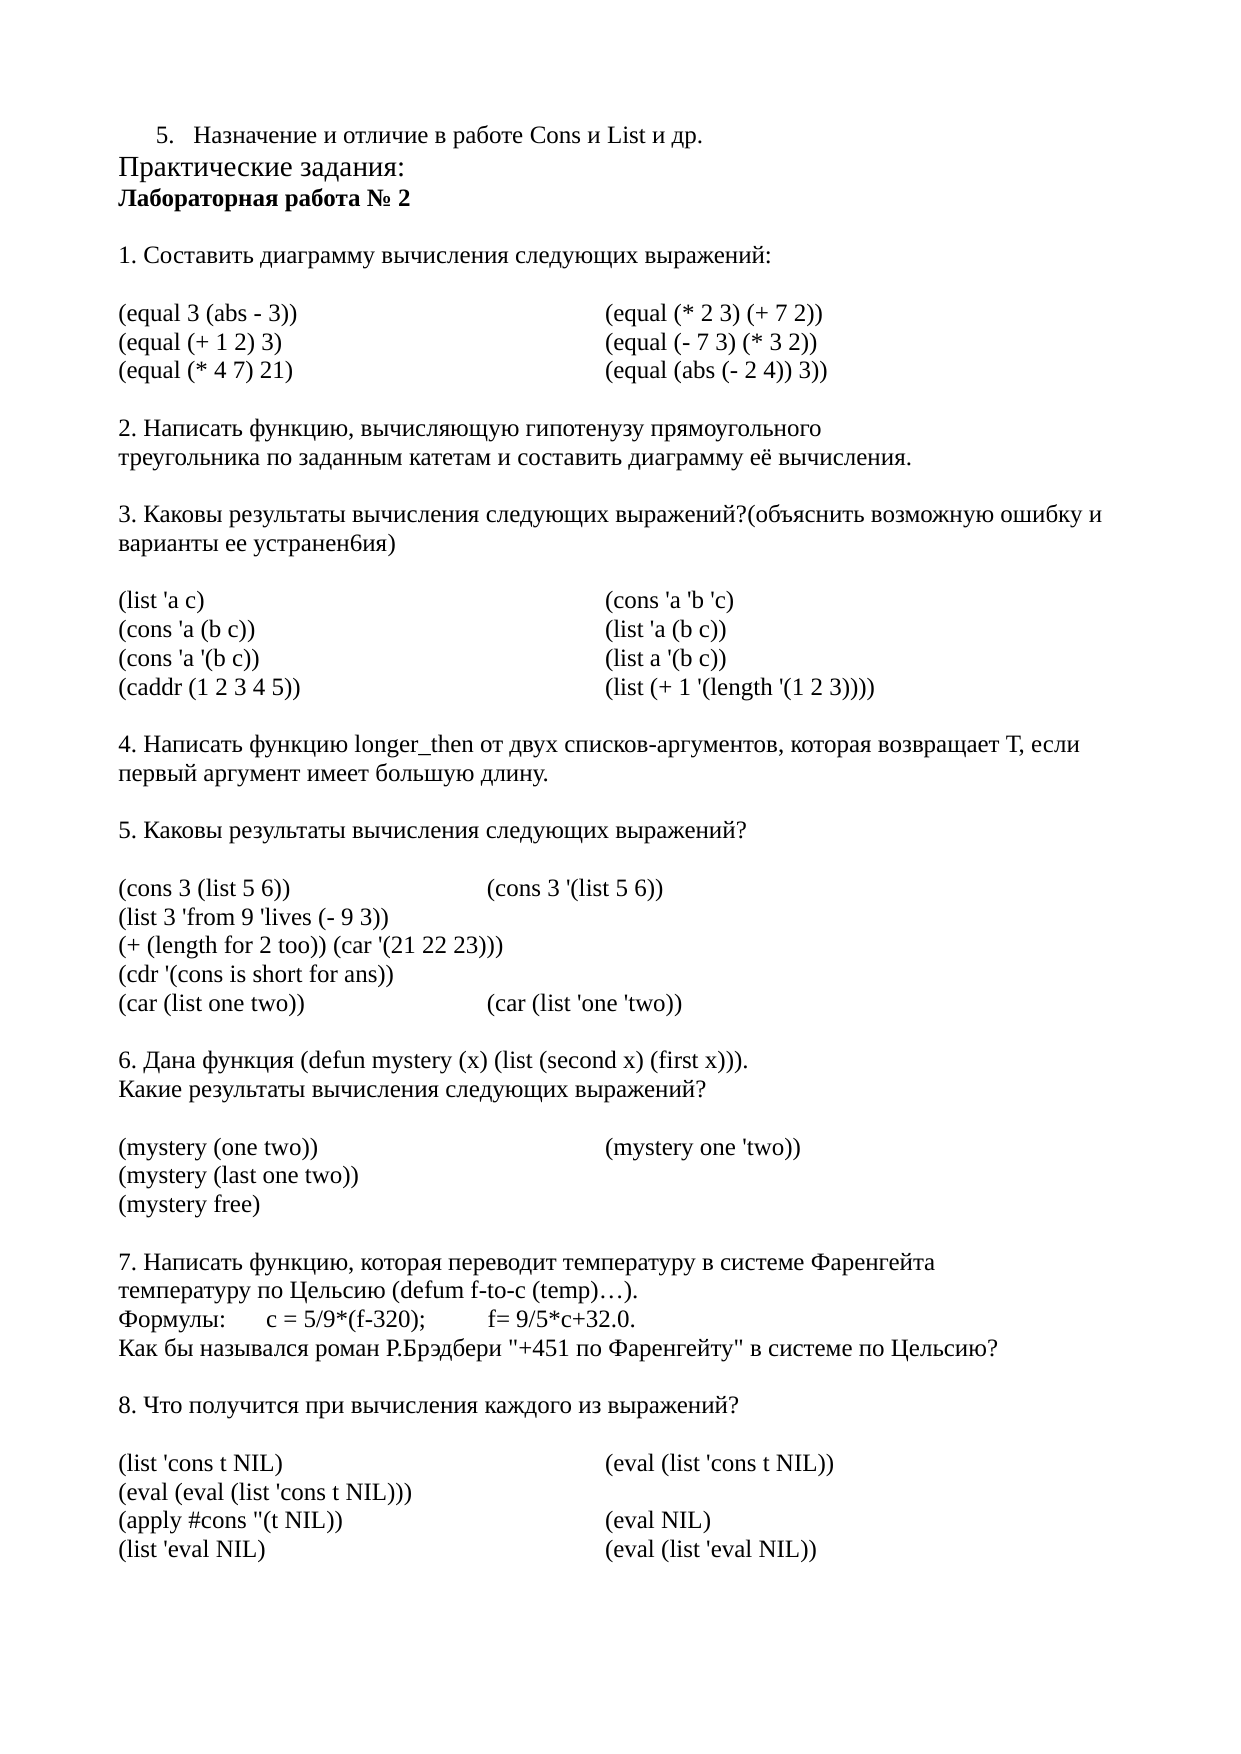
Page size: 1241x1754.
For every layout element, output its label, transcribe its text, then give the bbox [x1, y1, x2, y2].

text 5. Каковы результаты вычисления следующих выражений? [118, 815, 1122, 844]
table_cell [594, 1160, 1080, 1189]
text 1. Составить диаграмму вычисления следующих выражений: [118, 240, 1122, 269]
table_cell (cons 'a (b c)) [107, 614, 593, 643]
table_cell (list 'eval NIL) [107, 1534, 593, 1563]
table_cell [475, 902, 1080, 930]
text 4. Написать функцию longer_then от двух списков-аргументов, которая возвращает Т, если первый аргумент имеет большую длину. [118, 729, 1122, 787]
text 3. Каковы результаты вычисления следующих выражений?(объяснить возможную ошибку и варианты ее устранен6ия) [118, 499, 1122, 557]
table_cell (cdr '(cons is short for ans)) [107, 959, 475, 988]
table_cell (equal (+ 1 2) 3) [107, 327, 593, 355]
table_cell (car (list 'one 'two)) [475, 988, 1080, 1017]
table_cell (list 3 'from 9 'lives (- 9 3)) [107, 902, 475, 930]
text треугольника по заданным катетам и составить диаграмму её вычисления. [118, 442, 1122, 470]
table_cell (list (+ 1 '(length '(1 2 3)))) [594, 672, 904, 700]
table_cell (cons 'a '(b c)) [107, 643, 593, 672]
table_header (cons 3 '(list 5 6)) [475, 873, 1080, 902]
table_header (cons 3 (list 5 6)) [107, 873, 475, 902]
table_cell (mystery (last one two)) [107, 1160, 593, 1189]
table_cell (car (list one two)) [107, 988, 475, 1017]
table_cell (eval (list 'eval NIL)) [594, 1534, 1080, 1563]
table_cell (equal (- 7 3) (* 3 2)) [594, 327, 904, 355]
table_cell [594, 1477, 1080, 1505]
table_header (equal 3 (abs - 3)) [107, 298, 593, 327]
text Практические задания: [118, 149, 1122, 183]
text 2. Написать функцию, вычисляющую гипотенузу прямоугольного [118, 413, 1122, 442]
table_header (list 'cons t NIL) [107, 1448, 593, 1477]
table_cell (equal (abs (- 2 4)) 3)) [594, 355, 904, 384]
text Лабораторная работа № 2 [118, 183, 1122, 212]
text Формулы: c = 5/9*(f-320); f= 9/5*c+32.0. [118, 1304, 1122, 1333]
table_cell (caddr (1 2 3 4 5)) [107, 672, 593, 700]
table_cell (apply #cons "(t NIL)) [107, 1505, 593, 1534]
table_header (mystery (one two)) [107, 1132, 593, 1160]
table_header (cons 'a 'b 'c) [594, 585, 904, 614]
text 7. Написать функцию, которая переводит температуру в системе Фаренгейта [118, 1247, 1122, 1275]
table_header (mystery one 'two)) [594, 1132, 1080, 1160]
table_header (eval (list 'cons t NIL)) [594, 1448, 1080, 1477]
table_cell [475, 959, 1080, 988]
text 6. Дана функция (defun mystery (x) (list (second x) (first x))). [118, 1045, 1122, 1074]
table_header (equal (* 2 3) (+ 7 2)) [594, 298, 904, 327]
text температуру по Цельсию (defum f-to-c (temp)…). [118, 1275, 1122, 1304]
table_cell (list 'a (b c)) [594, 614, 904, 643]
list Назначение и отличие в работе Cons и List и др. [156, 118, 1122, 149]
text 8. Что получится при вычисления каждого из выражений? [118, 1390, 1122, 1419]
table_cell (mystery free) [107, 1189, 593, 1218]
table_cell (eval (eval (list 'cons t NIL))) [107, 1477, 593, 1505]
text Какие результаты вычисления следующих выражений? [118, 1074, 1122, 1103]
table_header (list 'a c) [107, 585, 593, 614]
table_cell (eval NIL) [594, 1505, 1080, 1534]
text Как бы назывался роман Р.Брэдбери "+451 по Фаренгейту" в системе по Цельсию? [118, 1333, 1122, 1362]
table_cell (list a '(b c)) [594, 643, 904, 672]
table_cell [594, 1189, 1080, 1218]
table_cell (equal (* 4 7) 21) [107, 355, 593, 384]
table_cell (+ (length for 2 too)) (car '(21 22 23))) [107, 930, 1080, 959]
